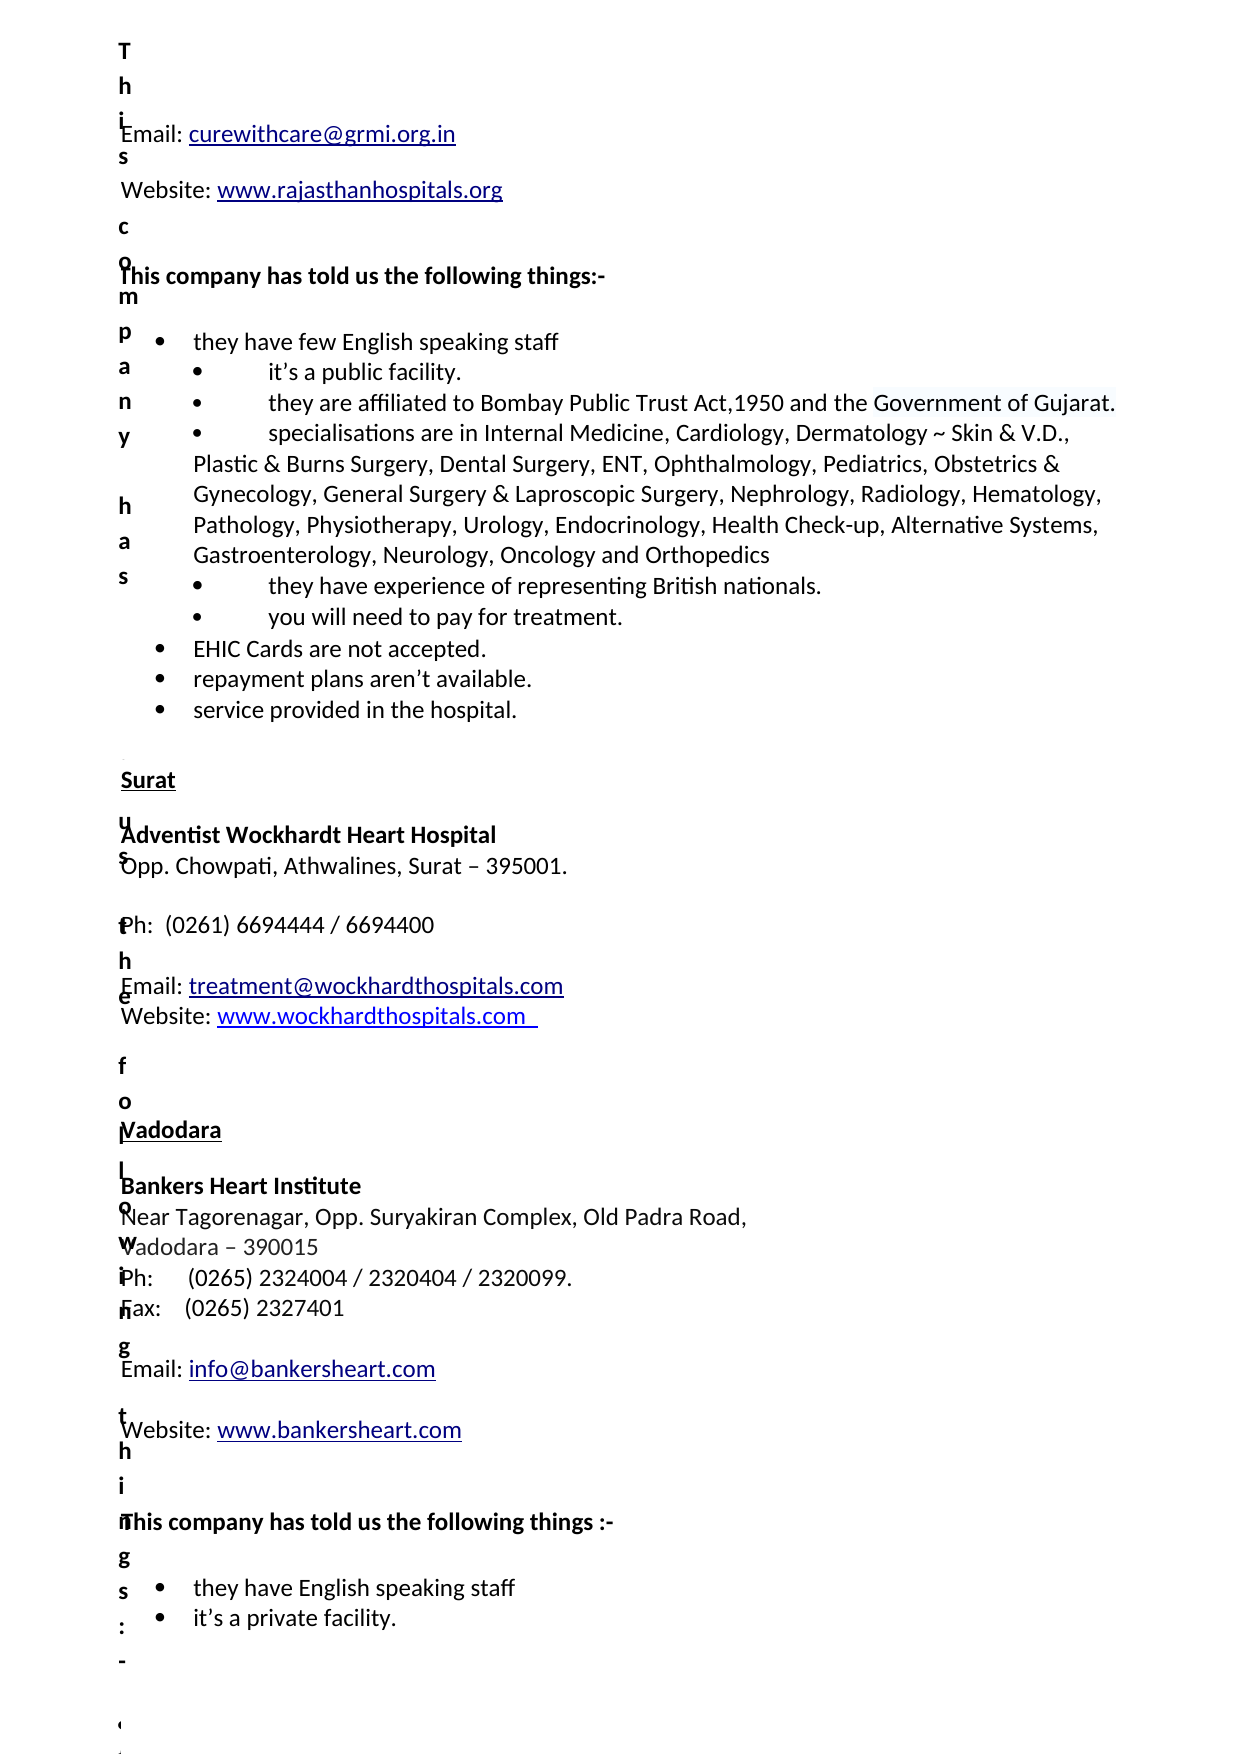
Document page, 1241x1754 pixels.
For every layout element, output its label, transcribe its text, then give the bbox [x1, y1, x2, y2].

text Surat [121, 759, 1122, 794]
list it’s a public facility. [193, 356, 1122, 387]
list you will need to pay for treatment. [193, 601, 1122, 631]
list specialisations are in Internal Medicine, Cardiology, Dermatology ~ Skin & V.D., Plastic & Burns Surgery, Dental Surgery, ENT, Ophthalmology, Pediatrics, Obstetrics & Gynecology, General Surgery & Laproscopic Surgery, Nephrology, Radiology, Hematology, Pathology, Physiotherapy, Urology, Endocrinology, Health Check-up, Alternative Systems, Gastroenterology, Neurology, Oncology and Orthopedics [193, 417, 1122, 570]
text Ph: (0265) 2324004 / 2320404 / 2320099. [121, 1262, 1122, 1293]
list they are affiliated to Bombay Public Trust Act,1950 and the Government of Gujarat. [193, 387, 1122, 417]
list they have few English speaking staff [156, 326, 1122, 356]
text Website: www.rajasthanhospitals.org [121, 174, 1122, 204]
text Email: info@bankersheart.com [121, 1354, 1122, 1384]
list service provided in the hospital. [156, 694, 1159, 724]
list they have experience of representing British nationals. [193, 570, 1122, 601]
list EHIC Cards are not accepted. [156, 633, 1159, 663]
list repayment plans aren’t available. [156, 663, 1159, 694]
text This company has told us the following things:- [121, 260, 1122, 291]
text Ph: (0261) 6694444 / 6694400 [121, 909, 1122, 970]
text Near Tagorenagar, Opp. Suryakiran Complex, Old Padra Road, [121, 1201, 1122, 1232]
list you will need to pay for treatment. [118, 633, 1159, 759]
list they have English speaking staff [156, 1572, 1122, 1602]
list it’s a private facility. [156, 1602, 1122, 1633]
text Opp. Chowpati, Athwalines, Surat – 395001. [121, 850, 1122, 909]
text Email: treatment@wockhardthospitals.com [121, 970, 1122, 1000]
text Website: www.wockhardthospitals.com [121, 1000, 1122, 1031]
text Bankers Heart Institute [121, 1171, 1122, 1201]
text Vadodara – 390015 [121, 1232, 1122, 1262]
text Adventist Wockhardt Heart Hospital [121, 820, 1122, 850]
text Website: www.bankersheart.com [121, 1415, 1122, 1445]
text Fax: (0265) 2327401 [121, 1293, 1122, 1323]
text Vadodara [121, 1115, 1122, 1145]
text Email: curewithcare@grmi.org.in [121, 118, 1122, 149]
text This company has told us the following things :- [121, 1506, 1122, 1537]
